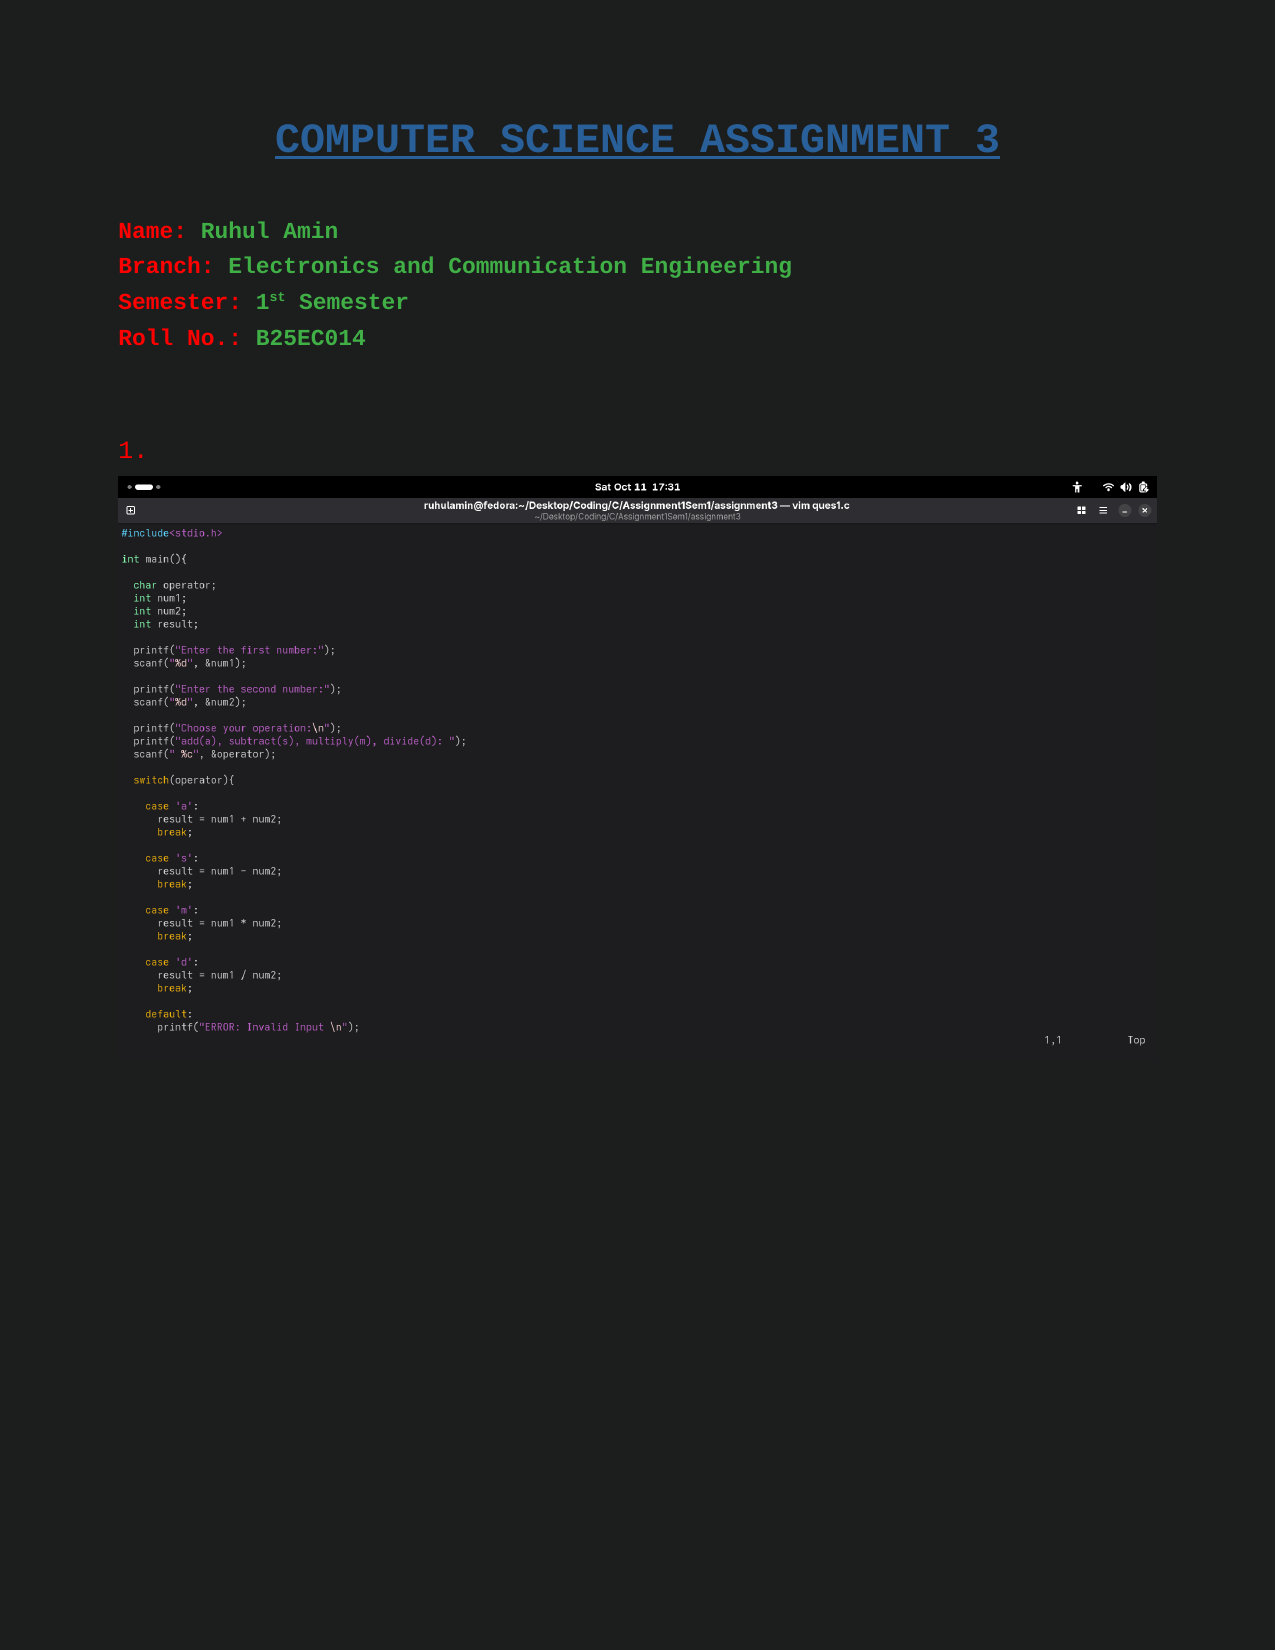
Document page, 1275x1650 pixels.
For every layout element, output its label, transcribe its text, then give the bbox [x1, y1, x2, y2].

text 1. [118, 437, 1157, 466]
text Branch: Electronics and Communication Engineering [118, 255, 1157, 281]
text COMPUTER SCIENCE ASSIGNMENT 3 [118, 118, 1157, 165]
picture [118, 476, 1157, 1061]
text Semester: 1st Semester [118, 290, 1157, 316]
text Name: Ruhul Amin [118, 219, 1157, 245]
text Roll No.: B25EC014 [118, 326, 1157, 352]
